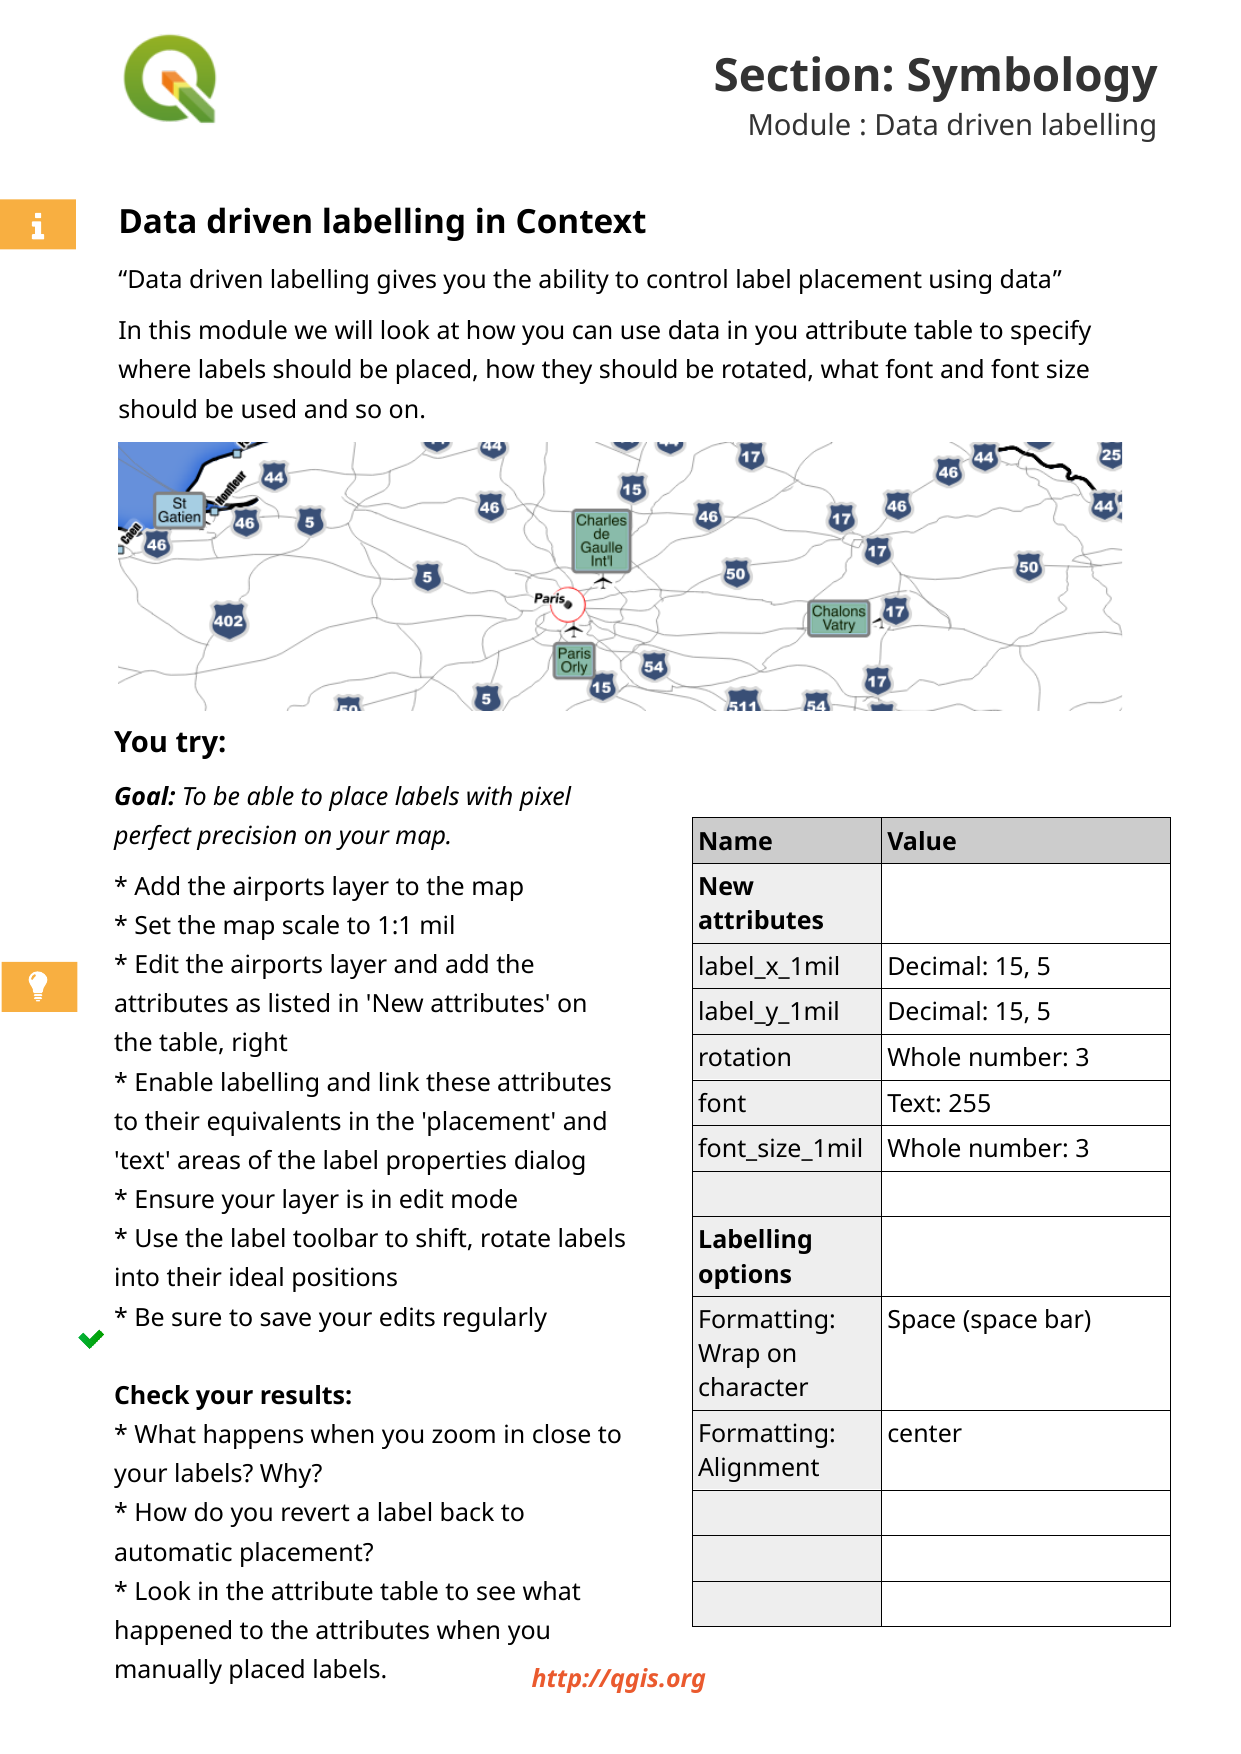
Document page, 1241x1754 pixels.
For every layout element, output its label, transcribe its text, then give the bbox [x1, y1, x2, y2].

table_cell [882, 1582, 1170, 1626]
table_cell [693, 1491, 881, 1535]
table_cell New attributes [693, 864, 881, 943]
text In this module we will look at how you can use data in you attribute table to specify where labels should be placed, how they should be rotated, what font and font size should be used and so on. [118, 313, 1122, 425]
table_cell Formatting: Wrap on character [693, 1297, 881, 1410]
table_cell [882, 1491, 1170, 1535]
table_cell Decimal: 15, 5 [882, 989, 1170, 1034]
subtitle Data driven labelling in Context [118, 198, 1122, 243]
table_cell Whole number: 3 [882, 1035, 1170, 1079]
table_cell Space (space bar) [882, 1297, 1170, 1410]
table_cell [693, 1582, 881, 1626]
table_cell label_y_1mil [693, 989, 881, 1034]
table_header Value [882, 818, 1170, 863]
table_cell font_size_1mil [693, 1126, 881, 1171]
table_cell Labelling options [693, 1217, 881, 1296]
table_header Name [693, 818, 881, 863]
table_cell [693, 1536, 881, 1581]
table_cell [882, 1172, 1170, 1216]
table_cell font [693, 1081, 881, 1125]
table_cell [693, 1172, 881, 1216]
table_cell Decimal: 15, 5 [882, 944, 1170, 988]
table_cell rotation [693, 1035, 881, 1079]
text “Data driven labelling gives you the ability to control label placement using data” [118, 262, 1122, 296]
table_cell [882, 1217, 1170, 1296]
table_cell Text: 255 [882, 1081, 1170, 1125]
table_cell center [882, 1411, 1170, 1489]
table_cell [882, 864, 1170, 943]
table_cell label_x_1mil [693, 944, 881, 988]
picture [122, 31, 218, 127]
table_cell [882, 1536, 1170, 1581]
table_cell Formatting: Alignment [693, 1411, 881, 1489]
picture [118, 442, 1123, 711]
table_cell Whole number: 3 [882, 1126, 1170, 1171]
